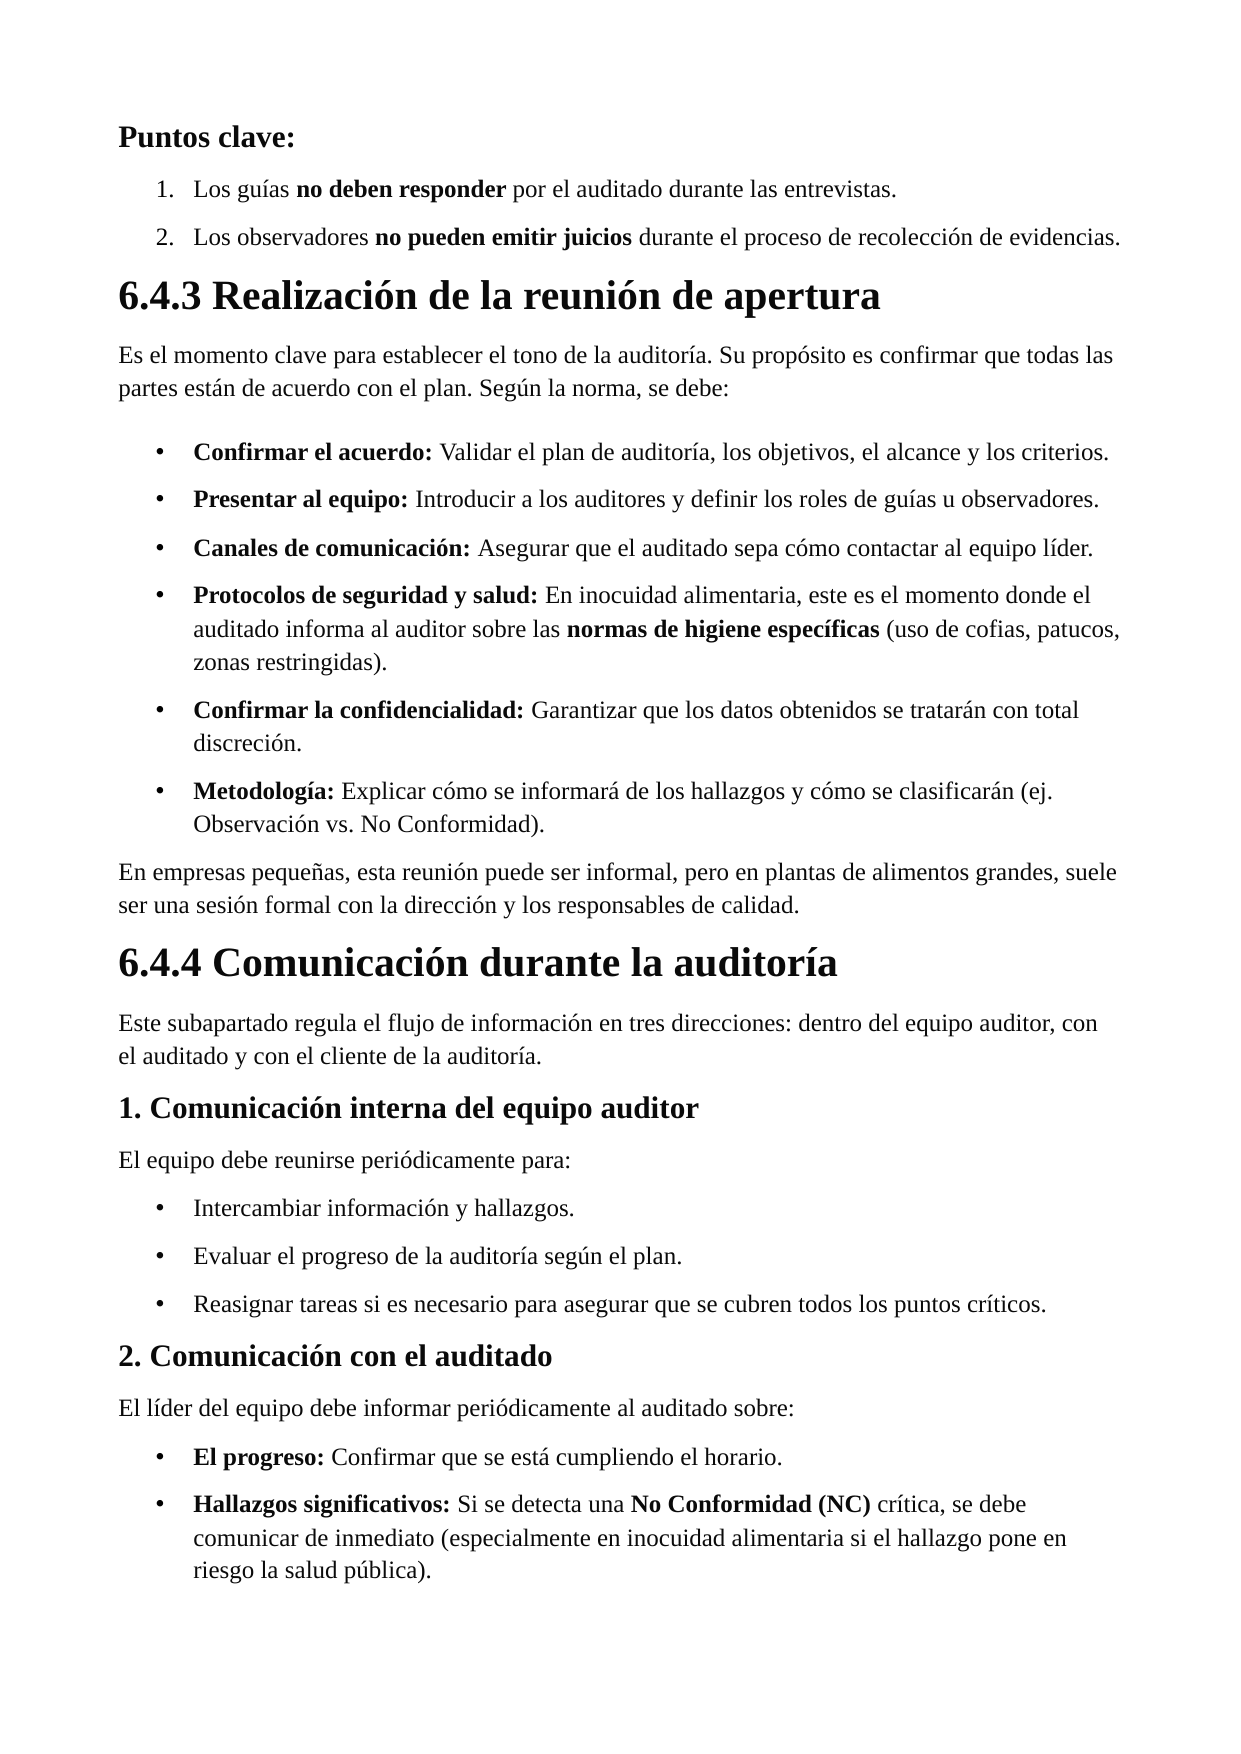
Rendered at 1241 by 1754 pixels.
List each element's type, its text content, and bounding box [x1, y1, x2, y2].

text El equipo debe reunirse periódicamente para: [118, 1145, 1122, 1174]
list Los observadores no pueden emitir juicios durante el proceso de recolección de evidencias. [156, 222, 1122, 251]
text 6.4.3 Realización de la reunión de apertura [118, 270, 1122, 318]
text 2. Comunicación con el auditado [118, 1337, 1122, 1373]
text Este subapartado regula el flujo de información en tres direcciones: dentro del equipo auditor, con el auditado y con el cliente de la auditoría. [118, 1008, 1122, 1070]
text Puntos clave: [118, 118, 1122, 154]
text Es el momento clave para establecer el tono de la auditoría. Su propósito es confirmar que todas las partes están de acuerdo con el plan. Según la norma, se debe: [118, 341, 1122, 402]
list Reasignar tareas si es necesario para asegurar que se cubren todos los puntos críticos. [156, 1289, 1122, 1318]
list Confirmar la confidencialidad: Garantizar que los datos obtenidos se tratarán con total discreción. [156, 695, 1122, 756]
text En empresas pequeñas, esta reunión puede ser informal, pero en plantas de alimentos grandes, suele ser una sesión formal con la dirección y los responsables de calidad. [118, 857, 1122, 918]
text El líder del equipo debe informar periódicamente al auditado sobre: [118, 1393, 1122, 1422]
list Canales de comunicación: Asegurar que el auditado sepa cómo contactar al equipo líder. [156, 533, 1122, 561]
list Intercambiar información y hallazgos. [156, 1193, 1122, 1222]
list Metodología: Explicar cómo se informará de los hallazgos y cómo se clasificarán (ej. Observación vs. No Conformidad). [156, 776, 1122, 837]
list Protocolos de seguridad y salud: En inocuidad alimentaria, este es el momento donde el auditado informa al auditor sobre las normas de higiene específicas (uso de cofias, patucos, zonas restringidas). [156, 581, 1122, 675]
list Hallazgos significativos: Si se detecta una No Conformidad (NC) crítica, se debe comunicar de inmediato (especialmente en inocuidad alimentaria si el hallazgo pone en riesgo la salud pública). [156, 1489, 1122, 1584]
text 1. Comunicación interna del equipo auditor [118, 1089, 1122, 1125]
list Presentar al equipo: Introducir a los auditores y definir los roles de guías u observadores. [156, 484, 1122, 513]
text 6.4.4 Comunicación durante la auditoría [118, 938, 1122, 986]
list Confirmar el acuerdo: Validar el plan de auditoría, los objetivos, el alcance y los criterios. [156, 437, 1122, 465]
list Los guías no deben responder por el auditado durante las entrevistas. [156, 174, 1122, 203]
list El progreso: Confirmar que se está cumpliendo el horario. [156, 1442, 1122, 1470]
list Evaluar el progreso de la auditoría según el plan. [156, 1241, 1122, 1270]
